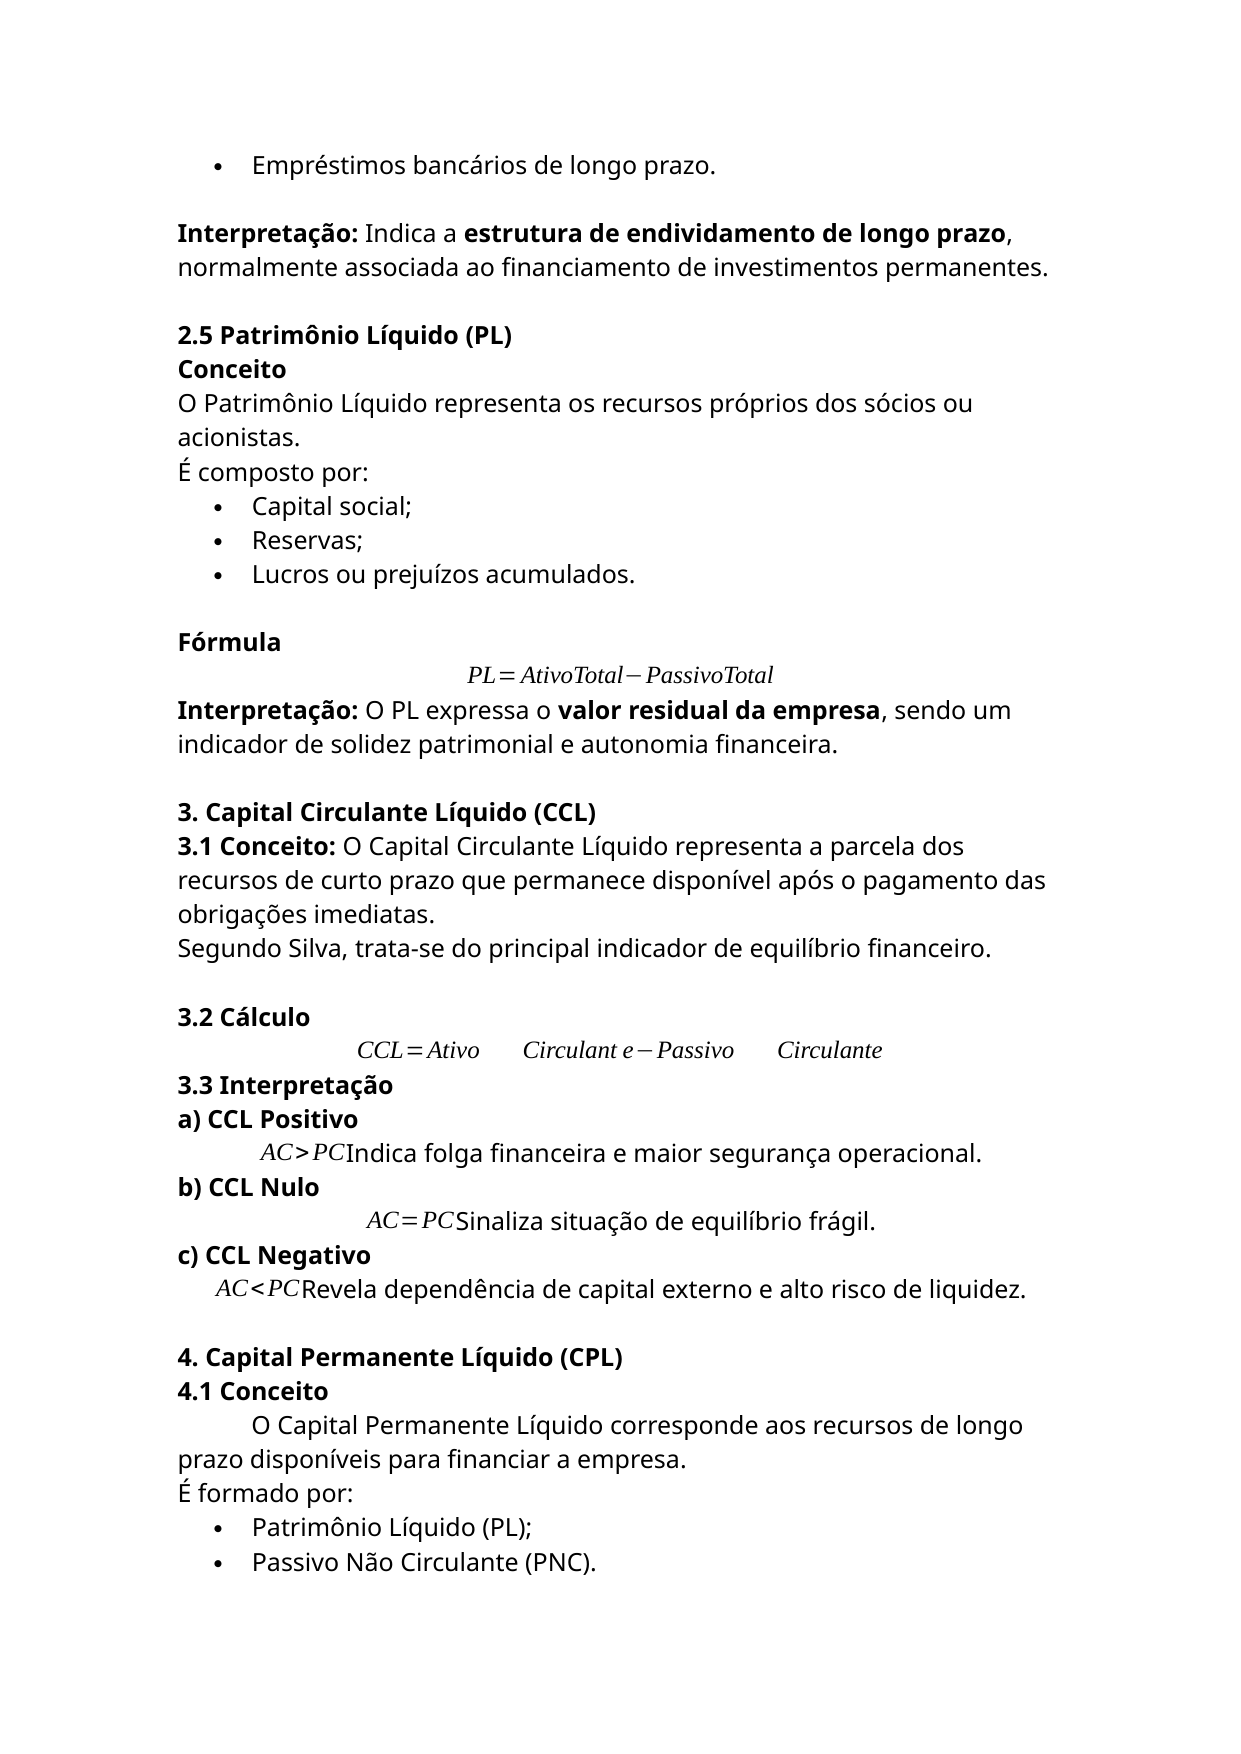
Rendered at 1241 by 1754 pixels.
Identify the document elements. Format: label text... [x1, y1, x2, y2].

text Segundo Silva, trata-se do principal indicador de equilíbrio financeiro. [177, 931, 1063, 965]
list Passivo Não Circulante (PNC). [214, 1544, 1063, 1578]
text Revela dependência de capital externo e alto risco de liquidez. [177, 1272, 1063, 1306]
text 3.3 Interpretação [177, 1067, 1063, 1101]
text 2.5 Patrimônio Líquido (PL) [177, 318, 1063, 352]
text b) CCL Nulo [177, 1169, 1063, 1203]
text Fórmula [177, 624, 1063, 658]
text É formado por: [177, 1476, 1063, 1510]
list Capital social; [214, 488, 1063, 522]
text 3.1 Conceito: O Capital Circulante Líquido representa a parcela dos recursos de curto prazo que permanece disponível após o pagamento das obrigações imediatas. [177, 829, 1063, 931]
text 4. Capital Permanente Líquido (CPL) [177, 1340, 1063, 1374]
text É composto por: [177, 454, 1063, 488]
list Empréstimos bancários de longo prazo. [214, 148, 1063, 182]
text Conceito [177, 352, 1063, 386]
list Lucros ou prejuízos acumulados. [214, 556, 1063, 590]
text 3. Capital Circulante Líquido (CCL) [177, 795, 1063, 829]
text O Patrimônio Líquido representa os recursos próprios dos sócios ou acionistas. [177, 386, 1063, 454]
text 3.2 Cálculo [177, 999, 1063, 1033]
text c) CCL Negativo [177, 1238, 1063, 1272]
text 4.1 Conceito [177, 1374, 1063, 1408]
text O Capital Permanente Líquido corresponde aos recursos de longo prazo disponíveis para financiar a empresa. [177, 1408, 1063, 1476]
text Interpretação: O PL expressa o valor residual da empresa, sendo um indicador de solidez patrimonial e autonomia financeira. [177, 693, 1063, 761]
text a) CCL Positivo [177, 1101, 1063, 1135]
text Indica folga financeira e maior segurança operacional. [177, 1135, 1063, 1169]
list Reservas; [214, 522, 1063, 556]
text Interpretação: Indica a estrutura de endividamento de longo prazo, normalmente associada ao financiamento de investimentos permanentes. [177, 216, 1063, 284]
list Patrimônio Líquido (PL); [214, 1510, 1063, 1544]
text Sinaliza situação de equilíbrio frágil. [177, 1203, 1063, 1238]
